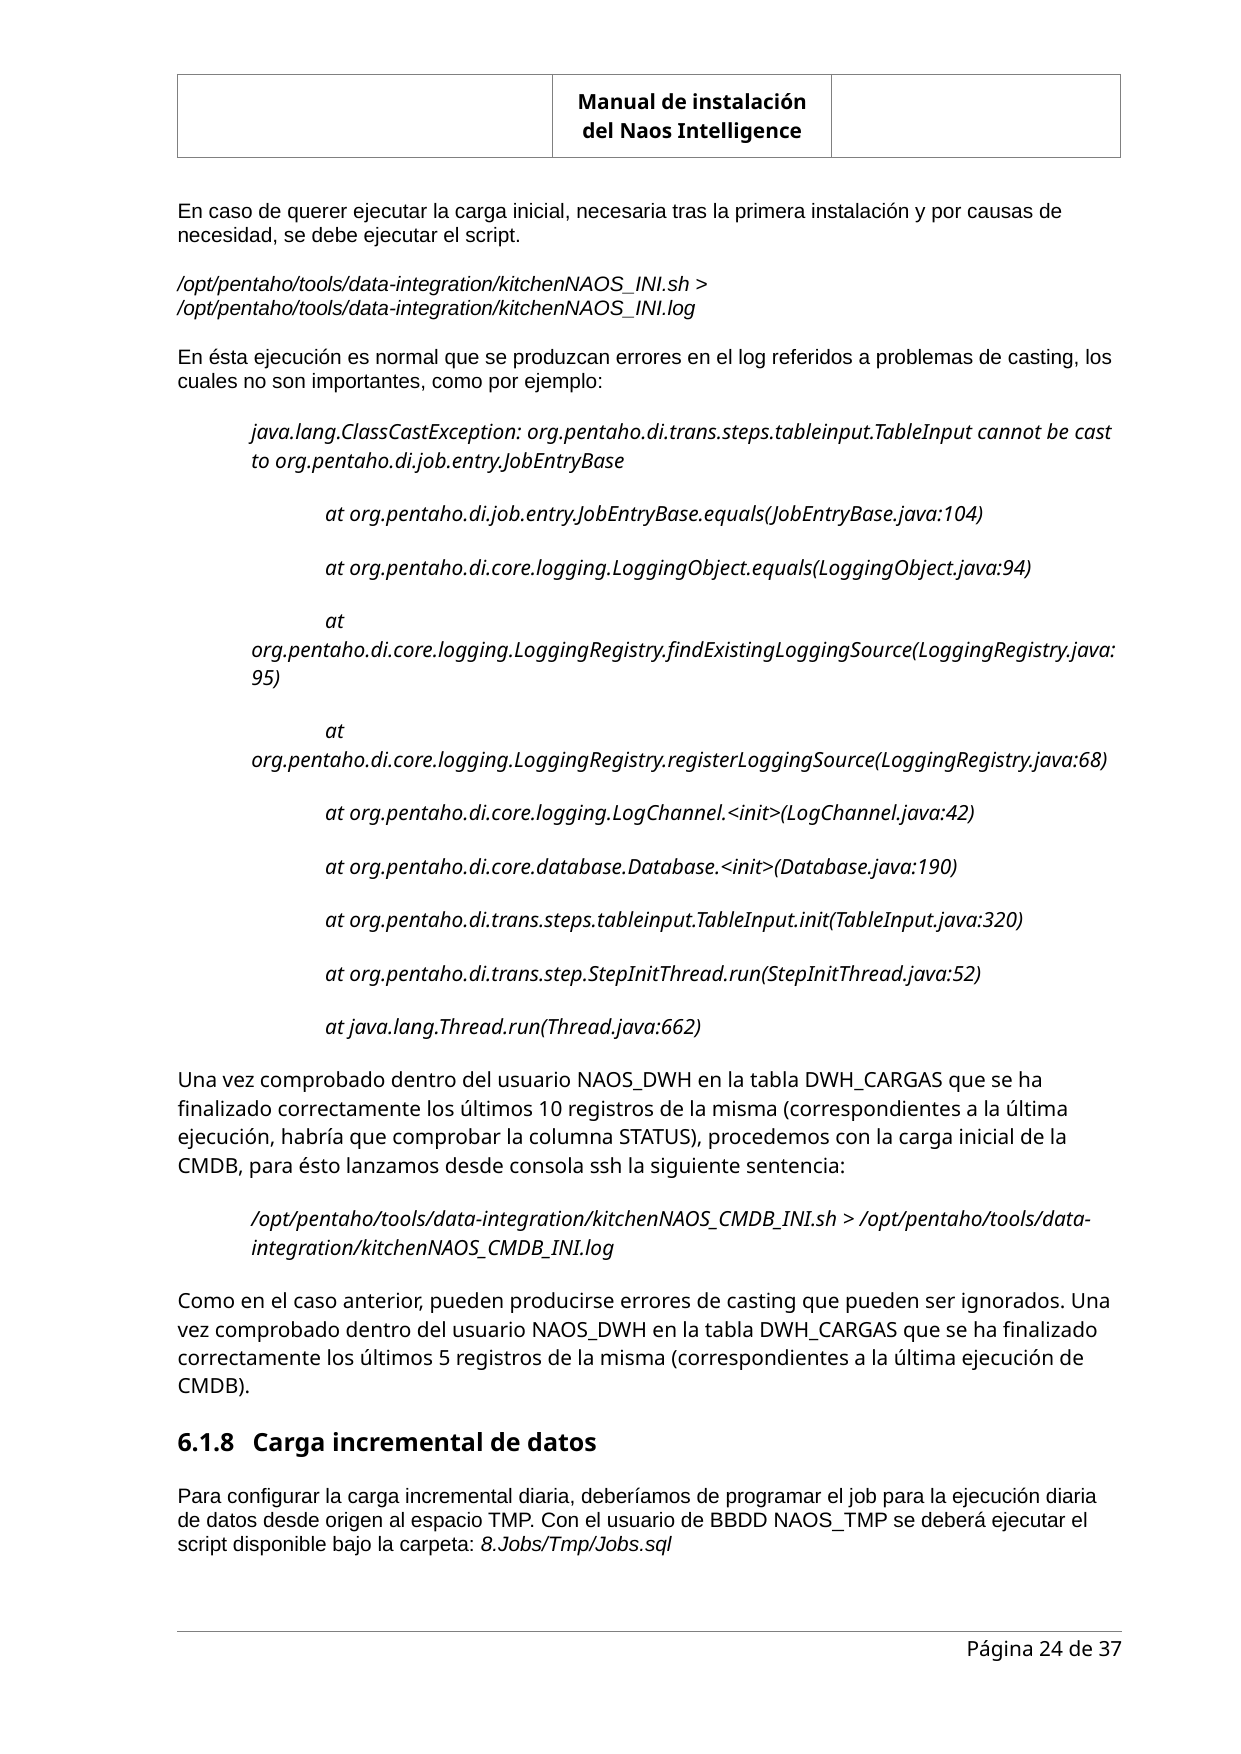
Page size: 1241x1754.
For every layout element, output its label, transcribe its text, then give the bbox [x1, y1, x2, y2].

text /opt/pentaho/tools/data-integration/kitchenNAOS_INI.sh > /opt/pentaho/tools/data-integration/kitchenNAOS_INI.log [177, 272, 1122, 319]
text Una vez comprobado dentro del usuario NAOS_DWH en la tabla DWH_CARGAS que se ha finalizado correctamente los últimos 10 registros de la misma (correspondientes a la última ejecución, habría que comprobar la columna STATUS), procedemos con la carga inicial de la CMDB, para ésto lanzamos desde consola ssh la siguiente sentencia: [177, 1066, 1122, 1179]
text at org.pentaho.di.core.logging.LoggingRegistry.registerLoggingSource(LoggingRegistry.java:68) [251, 717, 1122, 773]
text at org.pentaho.di.core.database.Database.<init>(Database.java:190) [251, 852, 1122, 880]
text at org.pentaho.di.core.logging.LoggingRegistry.findExistingLoggingSource(LoggingRegistry.java:95) [251, 606, 1122, 692]
text Para configurar la carga incremental diaria, deberíamos de programar el job para la ejecución diaria de datos desde origen al espacio TMP. Con el usuario de BBDD NAOS_TMP se deberá ejecutar el script disponible bajo la carpeta: 8.Jobs/Tmp/Jobs.sql [177, 1484, 1122, 1556]
text at org.pentaho.di.core.logging.LogChannel.<init>(LogChannel.java:42) [251, 798, 1122, 827]
text java.lang.ClassCastException: org.pentaho.di.trans.steps.tableinput.TableInput cannot be cast to org.pentaho.di.job.entry.JobEntryBase [251, 417, 1122, 474]
text at java.lang.Thread.run(Thread.java:662) [251, 1012, 1122, 1041]
text En ésta ejecución es normal que se produzcan errores en el log referidos a problemas de casting, los cuales no son importantes, como por ejemplo: [177, 344, 1122, 392]
subtitle Carga incremental de datos [177, 1425, 1122, 1459]
text at org.pentaho.di.job.entry.JobEntryBase.equals(JobEntryBase.java:104) [251, 499, 1122, 528]
text at org.pentaho.di.trans.step.StepInitThread.run(StepInitThread.java:52) [251, 959, 1122, 987]
text at org.pentaho.di.trans.steps.tableinput.TableInput.init(TableInput.java:320) [251, 905, 1122, 934]
text at org.pentaho.di.core.logging.LoggingObject.equals(LoggingObject.java:94) [251, 553, 1122, 581]
text /opt/pentaho/tools/data-integration/kitchenNAOS_CMDB_INI.sh > /opt/pentaho/tools/data-integration/kitchenNAOS_CMDB_INI.log [251, 1204, 1122, 1261]
text Como en el caso anterior, pueden producirse errores de casting que pueden ser ignorados. Una vez comprobado dentro del usuario NAOS_DWH en la tabla DWH_CARGAS que se ha finalizado correctamente los últimos 5 registros de la misma (correspondientes a la última ejecución de CMDB). [177, 1286, 1122, 1400]
